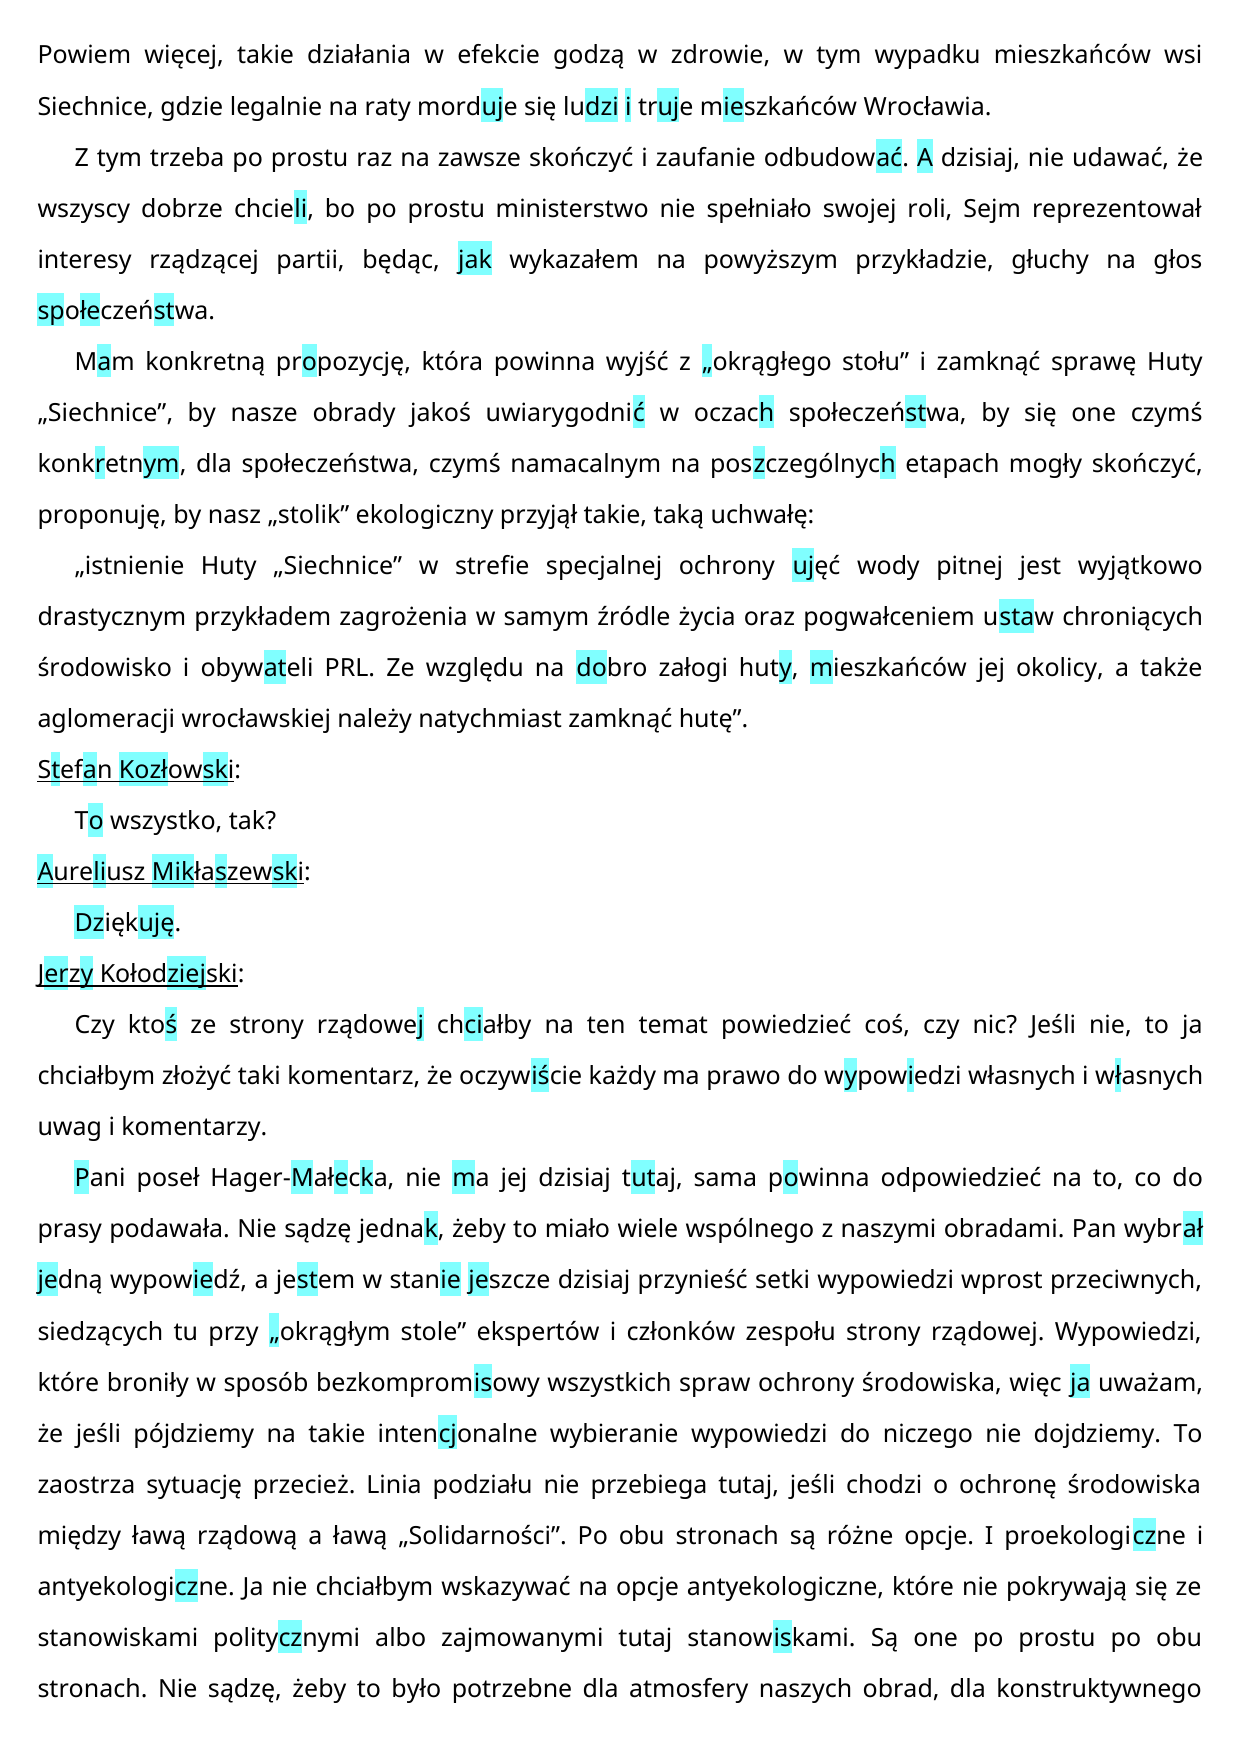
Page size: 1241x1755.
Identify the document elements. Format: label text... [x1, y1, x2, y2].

text To wszystko, tak? [37, 803, 1203, 837]
text Pani poseł Hager-Małecka, nie ma jej dzisiaj tutaj, sama powinna odpowiedzieć na to, co do prasy podawała. Nie sądzę jednak, żeby to miało wiele wspólnego z naszymi obradami. Pan wybrał jedną wypowiedź, a jestem w stanie jeszcze dzisiaj przynieść setki wypowiedzi wprost przeciwnych, siedzących tu przy „okrągłym stole” ekspertów i członków zespołu strony rządowej. Wypowiedzi, które broniły w sposób bezkompromisowy wszystkich spraw ochrony środowiska, więc ja uważam, że jeśli pójdziemy na takie intencjonalne wybieranie wypowiedzi do niczego nie dojdziemy. To zaostrza sytuację przecież. Linia podziału nie przebiega tutaj, jeśli chodzi o ochronę środowiska między ławą rządową a ławą „Solidarności”. Po obu stronach są różne opcje. I proekologiczne i antyekologiczne. Ja nie chciałbym wskazywać na opcje antyekologiczne, które nie pokrywają się ze stanowiskami politycznymi albo zajmowanymi tutaj stanowiskami. Są one po prostu po obu stronach. Nie sądzę, żeby to było potrzebne dla atmosfery naszych obrad, dla konstruktywnego [37, 1160, 1203, 1704]
text Jerzy Kołodziejski: [37, 956, 1203, 990]
text Powiem więcej, takie działania w efekcie godzą w zdrowie, w tym wypadku mieszkańców wsi Siechnice, gdzie legalnie na raty morduje się ludzi i truje mieszkańców Wrocławia. [37, 37, 1203, 122]
text Dziękuję. [37, 905, 1203, 939]
text Z tym trzeba po prostu raz na zawsze skończyć i zaufanie odbudować. A dzisiaj, nie udawać, że wszyscy dobrze chcieli, bo po prostu ministerstwo nie spełniało swojej roli, Sejm reprezentował interesy rządzącej partii, będąc, jak wykazałem na powyższym przykładzie, głuchy na głos społeczeństwa. [37, 139, 1203, 326]
text Mam konkretną propozycję, która powinna wyjść z „okrągłego stołu” i zamknąć sprawę Huty „Siechnice”, by nasze obrady jakoś uwiarygodnić w oczach społeczeństwa, by się one czymś konkretnym, dla społeczeństwa, czymś namacalnym na poszczególnych etapach mogły skończyć, proponuję, by nasz „stolik” ekologiczny przyjął takie, taką uchwałę: [37, 343, 1203, 531]
text „istnienie Huty „Siechnice” w strefie specjalnej ochrony ujęć wody pitnej jest wyjątkowo drastycznym przykładem zagrożenia w samym źródle życia oraz pogwałceniem ustaw chroniących środowisko i obywateli PRL. Ze względu na dobro załogi huty, mieszkańców jej okolicy, a także aglomeracji wrocławskiej należy natychmiast zamknąć hutę”. [37, 548, 1203, 735]
text Stefan Kozłowski: [37, 752, 1203, 786]
text Czy ktoś ze strony rządowej chciałby na ten temat powiedzieć coś, czy nic? Jeśli nie, to ja chciałbym złożyć taki komentarz, że oczywiście każdy ma prawo do wypowiedzi własnych i własnych uwag i komentarzy. [37, 1007, 1203, 1143]
text Aureliusz Mikłaszewski: [37, 854, 1203, 888]
